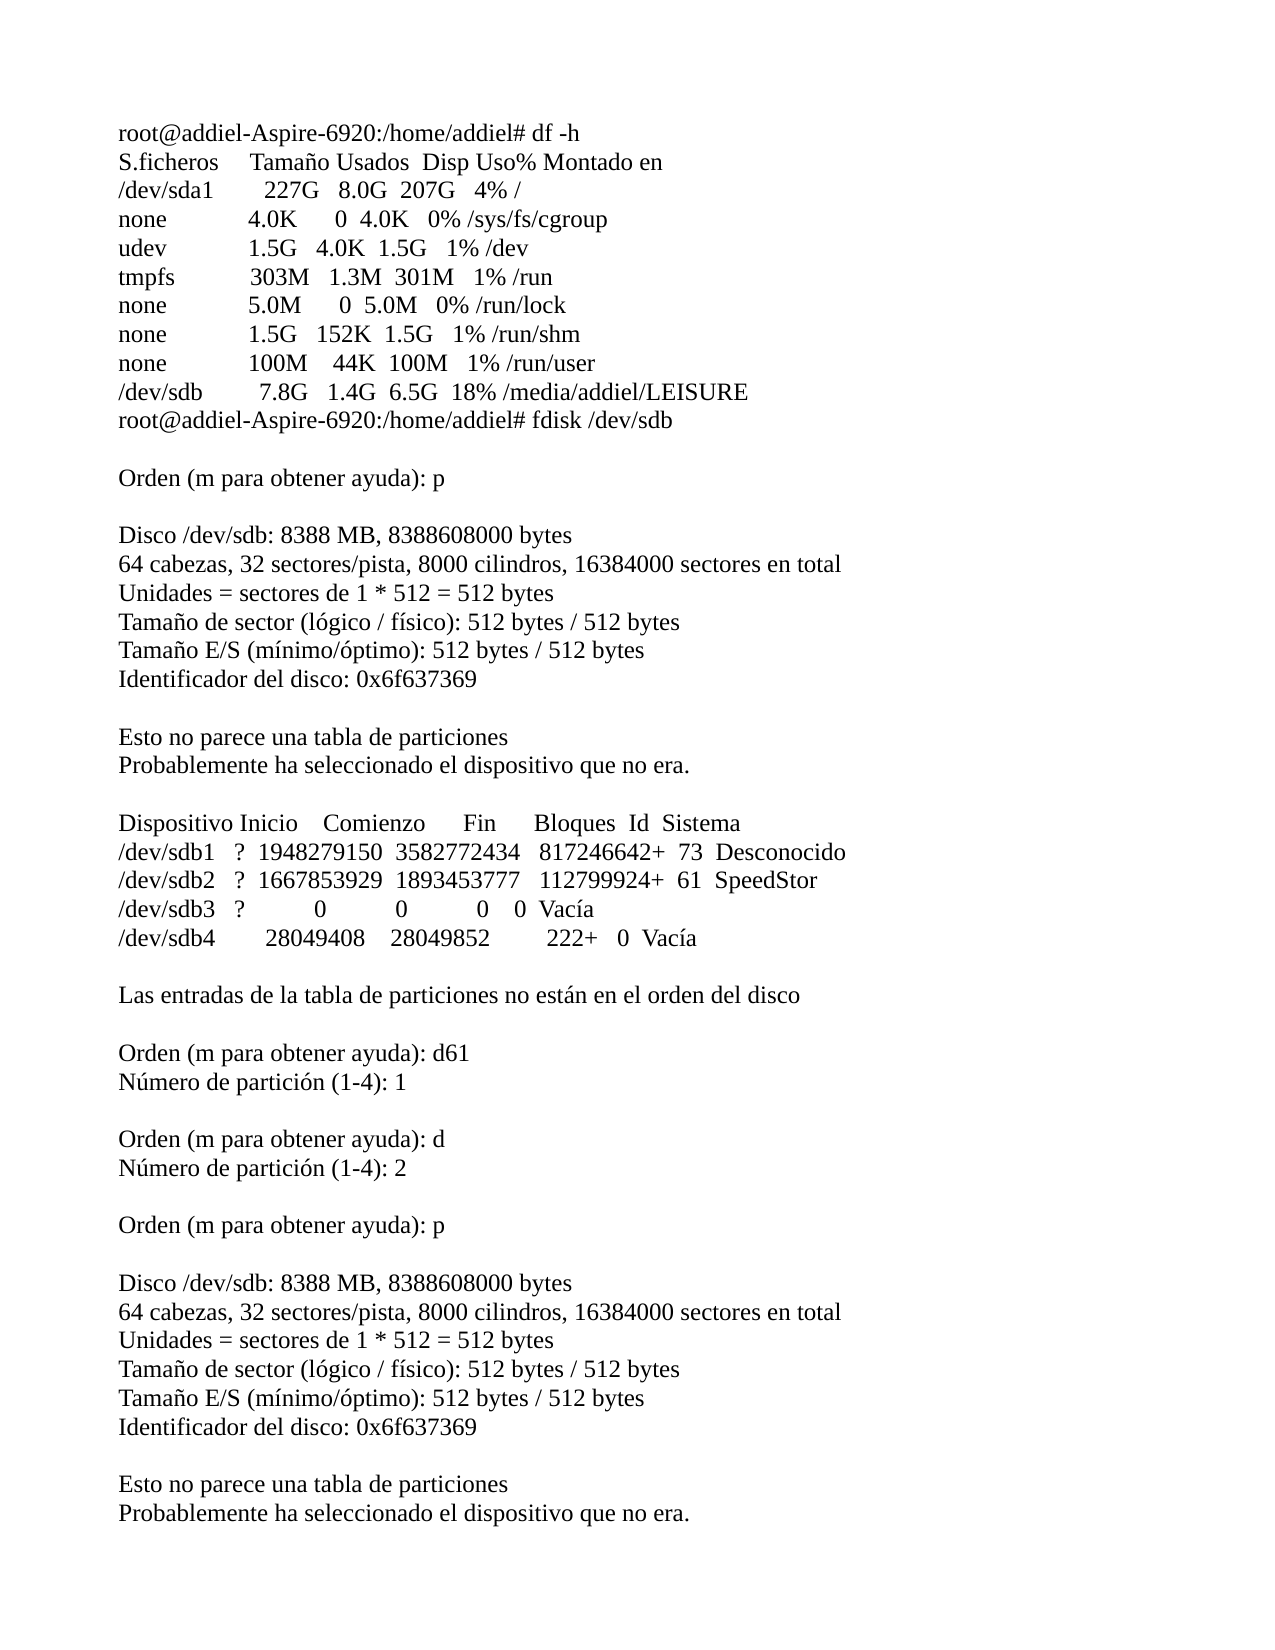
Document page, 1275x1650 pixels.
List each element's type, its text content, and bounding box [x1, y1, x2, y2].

text none 1.5G 152K 1.5G 1% /run/shm [118, 319, 1157, 348]
text Disco /dev/sdb: 8388 MB, 8388608000 bytes [118, 521, 1157, 549]
text Tamaño E/S (mínimo/óptimo): 512 bytes / 512 bytes [118, 1383, 1157, 1412]
text Orden (m para obtener ayuda): p [118, 1211, 1157, 1239]
text Orden (m para obtener ayuda): p [118, 463, 1157, 492]
text /dev/sdb4 28049408 28049852 222+ 0 Vacía [118, 923, 1157, 952]
text Número de partición (1-4): 2 [118, 1153, 1157, 1182]
text Número de partición (1-4): 1 [118, 1067, 1157, 1096]
text S.ficheros Tamaño Usados Disp Uso% Montado en [118, 147, 1157, 176]
text Identificador del disco: 0x6f637369 [118, 664, 1157, 693]
text /dev/sdb3 ? 0 0 0 0 Vacía [118, 894, 1157, 923]
text udev 1.5G 4.0K 1.5G 1% /dev [118, 233, 1157, 262]
text none 100M 44K 100M 1% /run/user [118, 348, 1157, 377]
text Tamaño de sector (lógico / físico): 512 bytes / 512 bytes [118, 607, 1157, 636]
text Dispositivo Inicio Comienzo Fin Bloques Id Sistema [118, 808, 1157, 837]
text Orden (m para obtener ayuda): d61 [118, 1038, 1157, 1067]
text /dev/sdb2 ? 1667853929 1893453777 112799924+ 61 SpeedStor [118, 866, 1157, 894]
text Probablemente ha seleccionado el dispositivo que no era. [118, 751, 1157, 779]
text Tamaño E/S (mínimo/óptimo): 512 bytes / 512 bytes [118, 636, 1157, 664]
text Tamaño de sector (lógico / físico): 512 bytes / 512 bytes [118, 1354, 1157, 1383]
text /dev/sdb1 ? 1948279150 3582772434 817246642+ 73 Desconocido [118, 837, 1157, 866]
text 64 cabezas, 32 sectores/pista, 8000 cilindros, 16384000 sectores en total [118, 1297, 1157, 1326]
text none 4.0K 0 4.0K 0% /sys/fs/cgroup [118, 204, 1157, 233]
text 64 cabezas, 32 sectores/pista, 8000 cilindros, 16384000 sectores en total [118, 549, 1157, 578]
text Disco /dev/sdb: 8388 MB, 8388608000 bytes [118, 1268, 1157, 1297]
text root@addiel-Aspire-6920:/home/addiel# df -h [118, 118, 1157, 147]
text Unidades = sectores de 1 * 512 = 512 bytes [118, 578, 1157, 607]
text none 5.0M 0 5.0M 0% /run/lock [118, 291, 1157, 319]
text /dev/sdb 7.8G 1.4G 6.5G 18% /media/addiel/LEISURE [118, 377, 1157, 406]
text root@addiel-Aspire-6920:/home/addiel# fdisk /dev/sdb [118, 406, 1157, 434]
text tmpfs 303M 1.3M 301M 1% /run [118, 262, 1157, 291]
text Orden (m para obtener ayuda): d [118, 1124, 1157, 1153]
text Probablemente ha seleccionado el dispositivo que no era. [118, 1498, 1157, 1527]
text Identificador del disco: 0x6f637369 [118, 1412, 1157, 1441]
text /dev/sda1 227G 8.0G 207G 4% / [118, 176, 1157, 204]
text Unidades = sectores de 1 * 512 = 512 bytes [118, 1326, 1157, 1354]
text Esto no parece una tabla de particiones [118, 722, 1157, 751]
text Esto no parece una tabla de particiones [118, 1469, 1157, 1498]
text Las entradas de la tabla de particiones no están en el orden del disco [118, 981, 1157, 1009]
